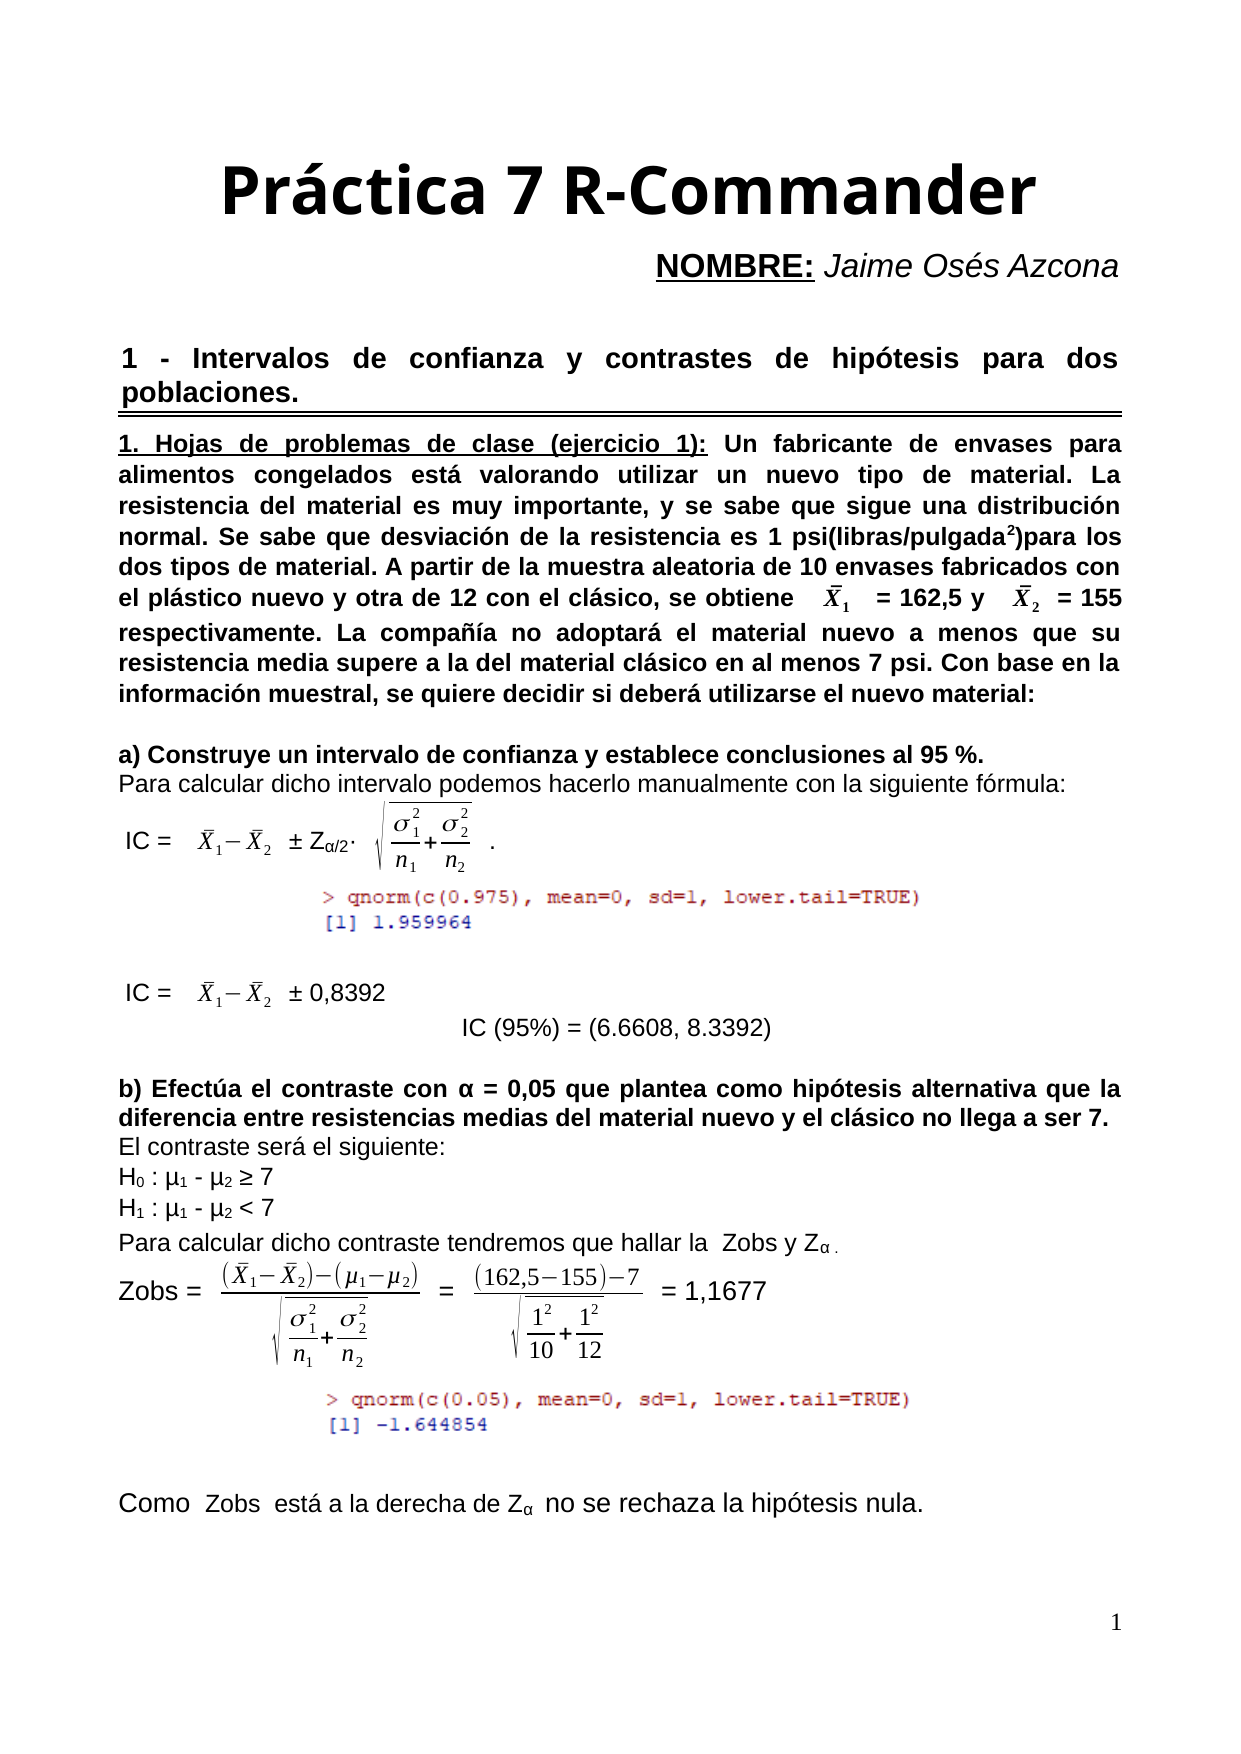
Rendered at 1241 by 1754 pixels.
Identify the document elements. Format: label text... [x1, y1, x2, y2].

text IC (95%) = (6.6608, 8.3392) [118, 1013, 1122, 1041]
text Para calcular dicho intervalo podemos hacerlo manualmente con la siguiente fórmula: [118, 769, 1122, 798]
title Práctica 7 R-Commander [118, 143, 1122, 234]
text Para calcular dicho contraste tendremos que hallar la Zobs y Zα . [118, 1224, 1122, 1257]
text b) Efectúa el contraste con α = 0,05 que plantea como hipótesis alternativa que la diferencia entre resistencias medias del material nuevo y el clásico no llega a ser 7. [118, 1074, 1122, 1132]
text IC = ± 0,8392 [118, 978, 1122, 1011]
picture [313, 878, 927, 946]
text 1. Hojas de problemas de clase (ejercicio 1): Un fabricante de envases para alimentos congelados está valorando utilizar un nuevo tipo de material. La resistencia del material es muy importante, y se sabe que sigue una distribución normal. Se sabe que desviación de la resistencia es 1 psi(libras/pulgada2)para los dos tipos de material. A partir de la muestra aleatoria de 10 envases fabricados con el plástico nuevo y otra de 12 con el clásico, se obtiene = 162,5 y = 155 respectivamente. La compañía no adoptará el material nuevo a menos que su resistencia media supere a la del material clásico en al menos 7 psi. Con base en la información muestral, se quiere decidir si deberá utilizarse el nuevo material: [118, 429, 1122, 708]
text El contraste será el siguiente: [118, 1132, 1122, 1160]
text IC = ± Zα/2·. [118, 800, 1122, 876]
text H0 : µ1 - µ2 ≥ 7 [118, 1162, 1122, 1191]
text Como Zobs está a la derecha de Zα no se rechaza la hipótesis nula. [118, 1485, 1122, 1519]
text H1 : µ1 - µ2 < 7 [118, 1193, 1122, 1222]
text NOMBRE: Jaime Osés Azcona [118, 246, 1122, 285]
subtitle 1 - Intervalos de confianza y contrastes de hipótesis para dos poblaciones. [118, 338, 1122, 411]
text a) Construye un intervalo de confianza y establece conclusiones al 95 %. [118, 741, 1122, 769]
picture [323, 1385, 917, 1450]
text Zobs === 1,1677 [118, 1259, 1122, 1371]
